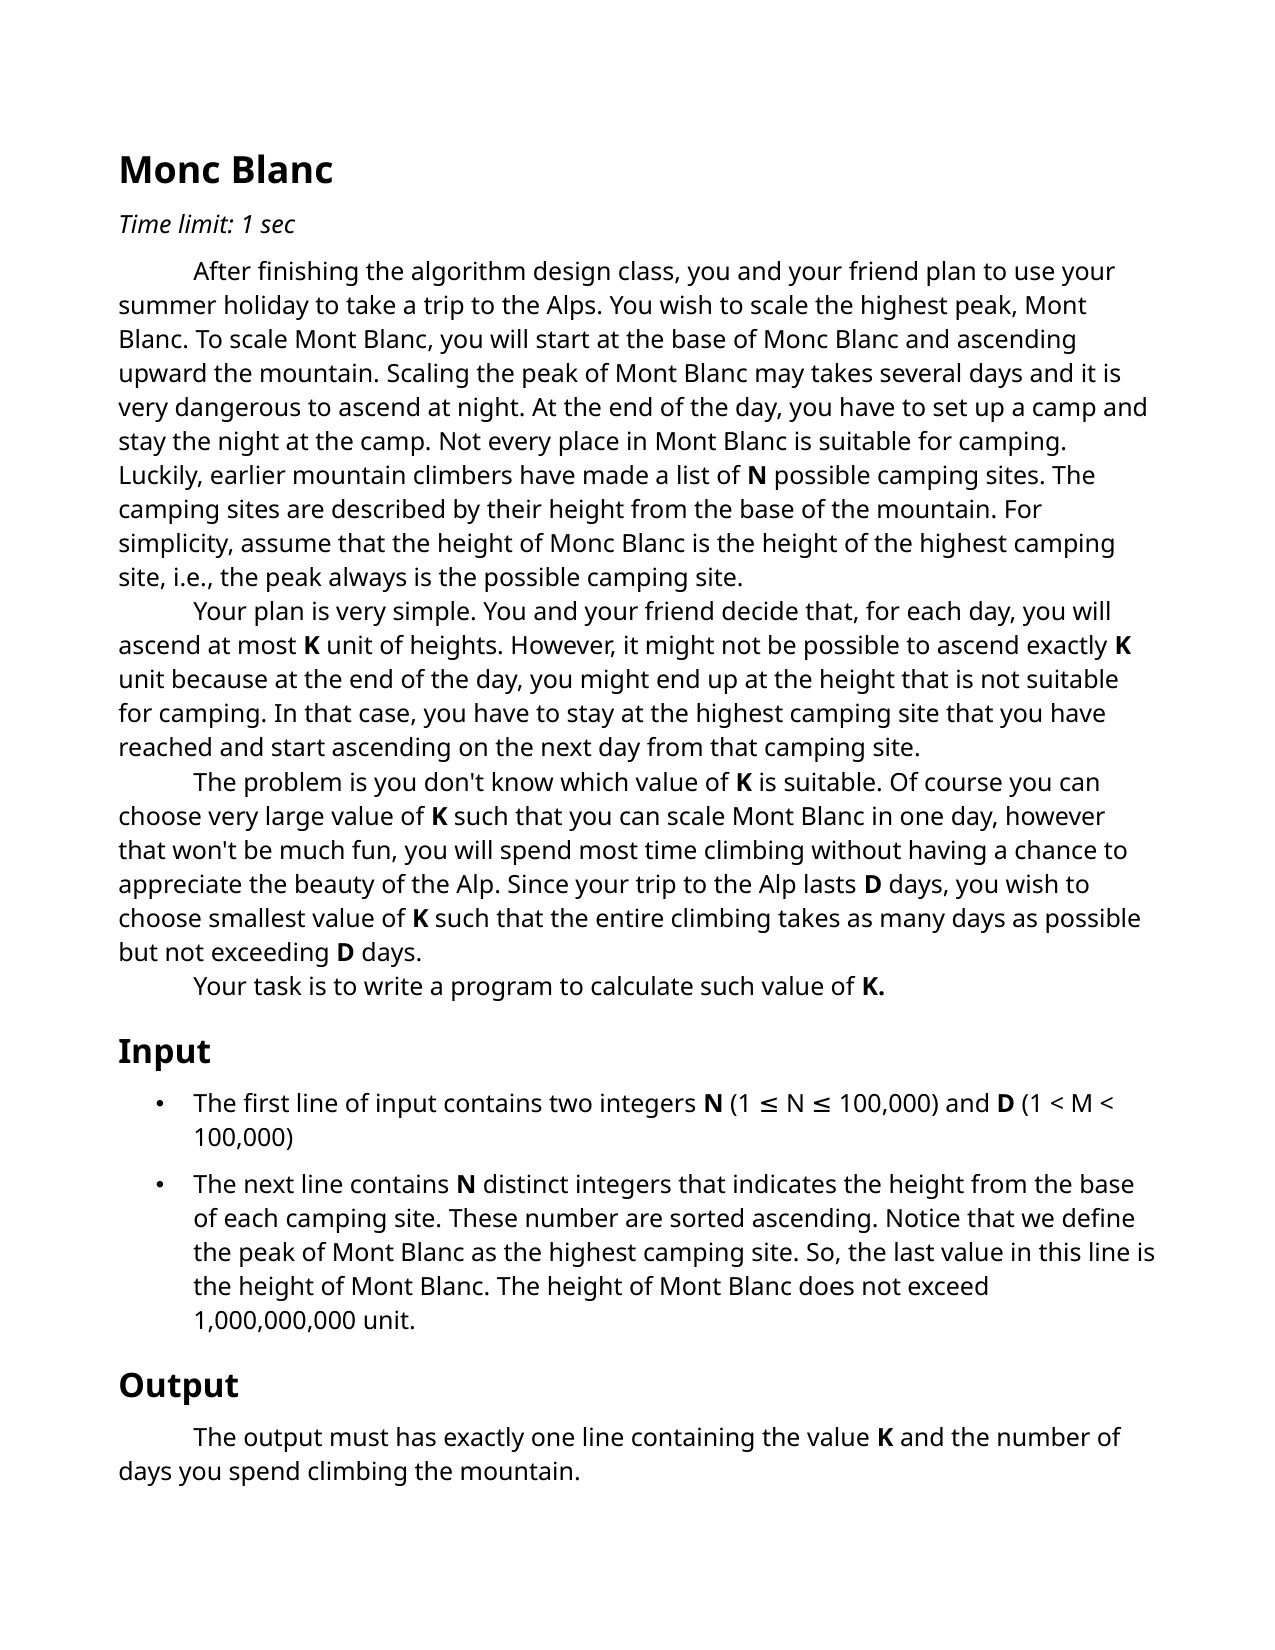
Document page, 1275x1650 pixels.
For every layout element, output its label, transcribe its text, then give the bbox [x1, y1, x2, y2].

text Time limit: 1 sec [118, 207, 1157, 241]
subtitle Input [118, 1028, 1157, 1073]
text After finishing the algorithm design class, you and your friend plan to use your summer holiday to take a trip to the Alps. You wish to scale the highest peak, Mont Blanc. To scale Mont Blanc, you will start at the base of Monc Blanc and ascending upward the mountain. Scaling the peak of Mont Blanc may takes several days and it is very dangerous to ascend at night. At the end of the day, you have to set up a camp and stay the night at the camp. Not every place in Mont Blanc is suitable for camping. Luckily, earlier mountain climbers have made a list of N possible camping sites. The camping sites are described by their height from the base of the mountain. For simplicity, assume that the height of Monc Blanc is the height of the highest camping site, i.e., the peak always is the possible camping site. [118, 253, 1157, 594]
text Your plan is very simple. You and your friend decide that, for each day, you will ascend at most K unit of heights. However, it might not be possible to ascend exactly K unit because at the end of the day, you might end up at the height that is not suitable for camping. In that case, you have to stay at the highest camping site that you have reached and start ascending on the next day from that camping site. [118, 594, 1157, 764]
text The problem is you don't know which value of K is suitable. Of course you can choose very large value of K such that you can scale Mont Blanc in one day, however that won't be much fun, you will spend most time climbing without having a chance to appreciate the beauty of the Alp. Since your trip to the Alp lasts D days, you wish to choose smallest value of K such that the entire climbing takes as many days as possible but not exceeding D days. [118, 764, 1157, 968]
list The next line contains N distinct integers that indicates the height from the base of each camping site. These number are sorted ascending. Notice that we define the peak of Mont Blanc as the highest camping site. So, the last value in this line is the height of Mont Blanc. The height of Mont Blanc does not exceed 1,000,000,000 unit. [156, 1166, 1157, 1337]
subtitle Output [118, 1362, 1157, 1407]
text Your task is to write a program to calculate such value of K. [118, 968, 1157, 1003]
list The first line of input contains two integers N (1 ≤ N ≤ 100,000) and D (1 < M < 100,000) [156, 1086, 1157, 1154]
text The output must has exactly one line containing the value K and the number of days you spend climbing the mountain. [118, 1420, 1157, 1488]
title Monc Blanc [118, 143, 1157, 194]
